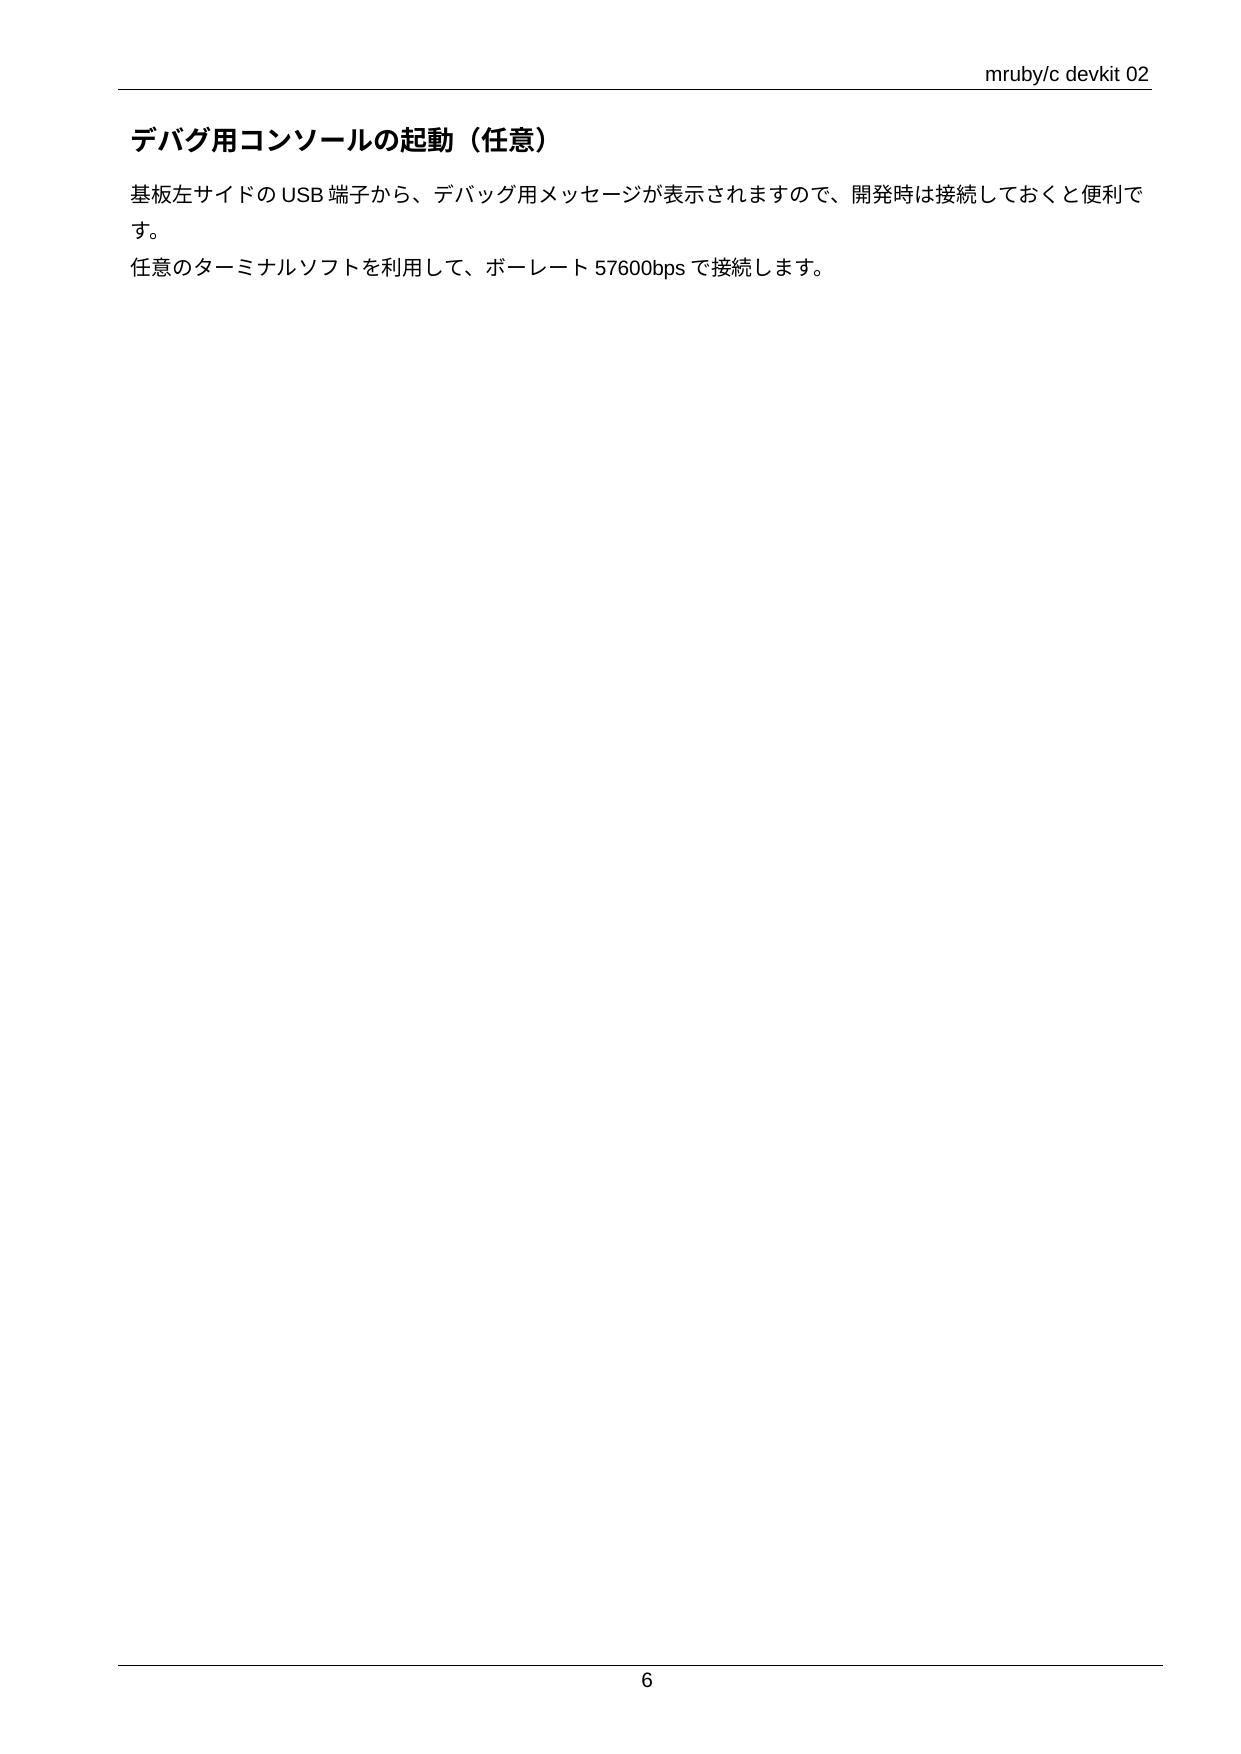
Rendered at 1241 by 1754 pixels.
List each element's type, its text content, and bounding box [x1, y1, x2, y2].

subtitle デバグ用コンソールの起動（任意） [130, 118, 1152, 158]
text 基板左サイドのUSB端子から、デバッグ用メッセージが表示されますので、開発時は接続しておくと便利です。 [130, 178, 1152, 245]
text 任意のターミナルソフトを利用して、ボーレート57600bpsで接続します。 [130, 251, 1152, 281]
